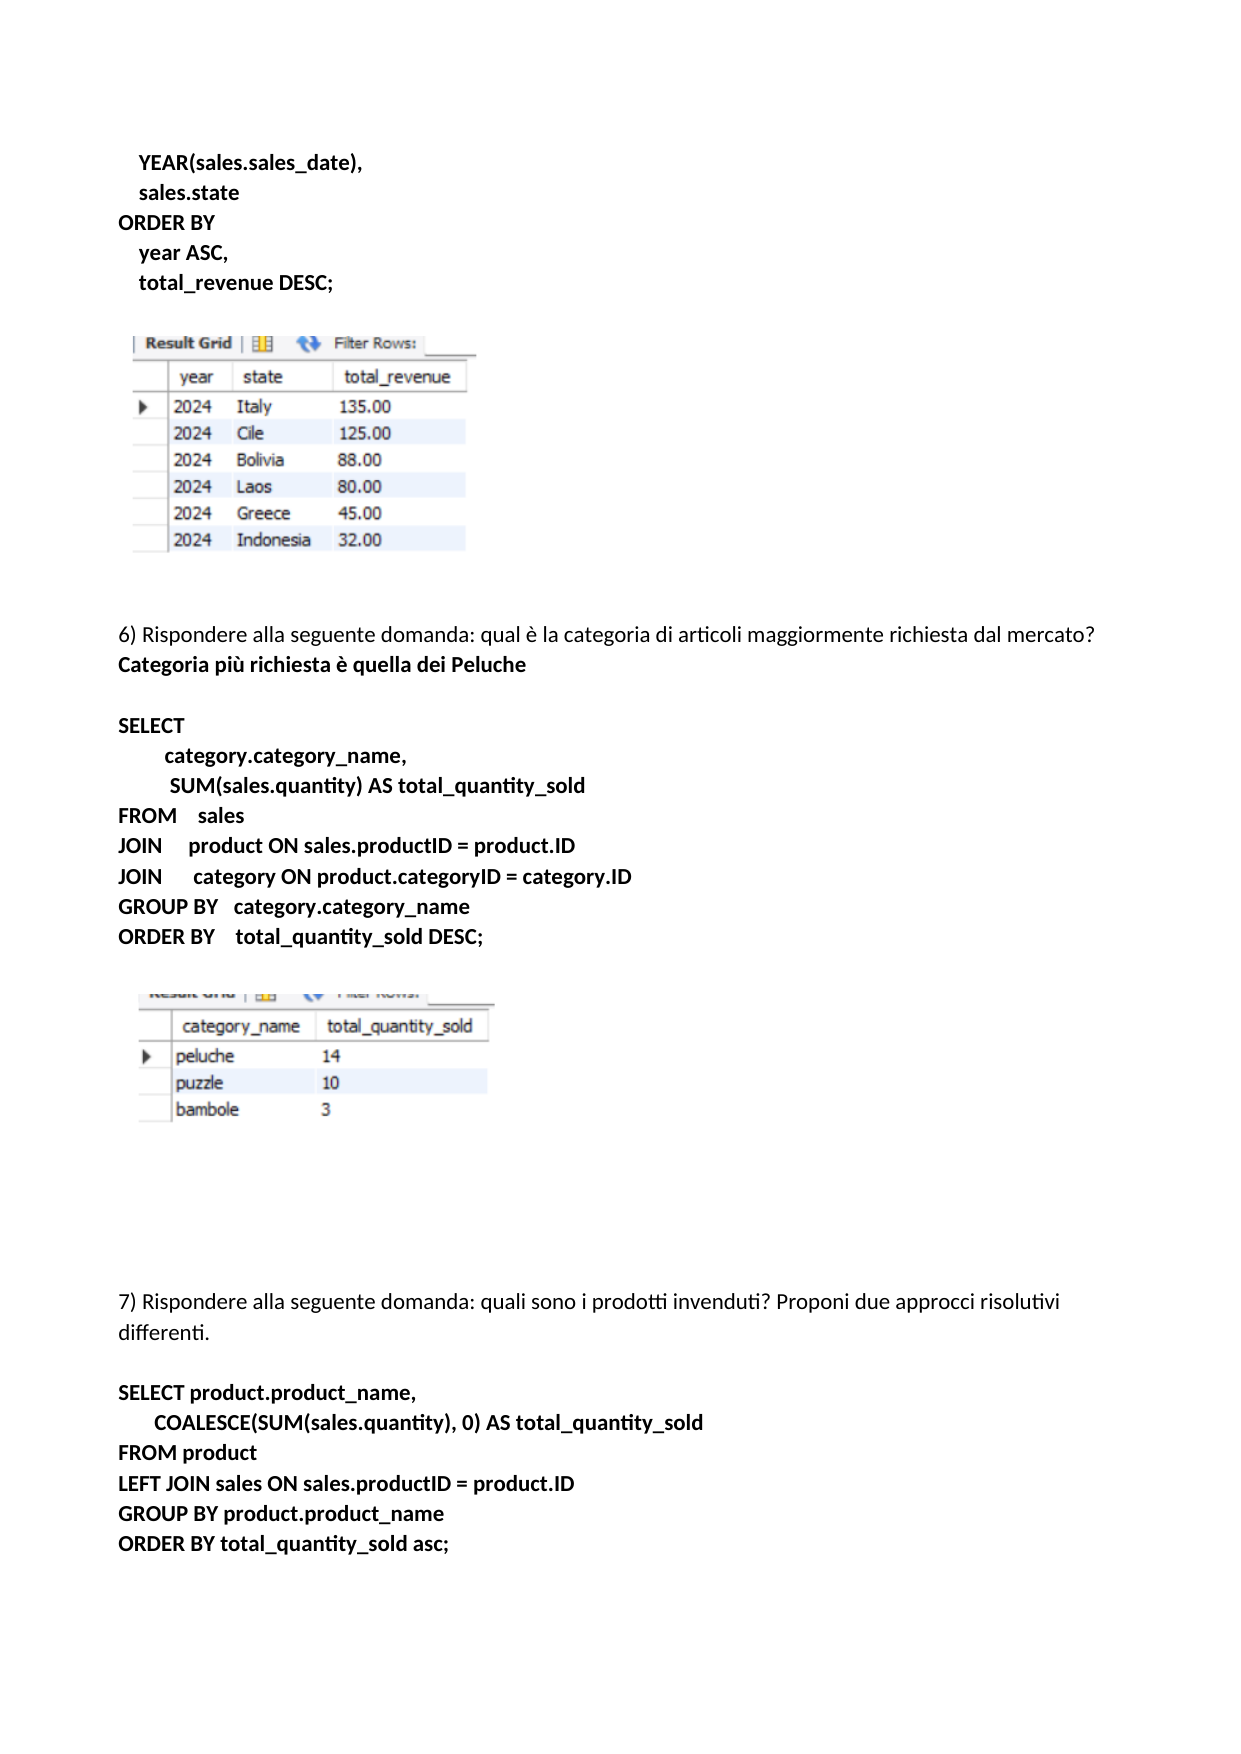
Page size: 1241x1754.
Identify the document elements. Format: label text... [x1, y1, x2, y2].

list 7) Rispondere alla seguente domanda: quali sono i prodotti invenduti? Proponi due approcci risolutivi differenti. [118, 1287, 1122, 1346]
list Categoria più richiesta è quella dei Peluche [118, 650, 1122, 678]
list SELECT category.category_name, SUM(sales.quantity) AS total_quantity_sold FROM sales JOIN product ON sales.productID = product.ID JOIN category ON product.categoryID = category.ID GROUP BY category.category_name ORDER BY total_quantity_sold DESC; [118, 711, 1122, 950]
list SELECT product.product_name, COALESCE(SUM(sales.quantity), 0) AS total_quantity_sold FROM product LEFT JOIN sales ON sales.productID = product.ID GROUP BY product.product_name ORDER BY total_quantity_sold asc; [118, 1378, 1122, 1557]
picture [132, 336, 477, 558]
list 6) Rispondere alla seguente domanda: qual è la categoria di articoli maggiormente richiesta dal mercato? [118, 620, 1122, 648]
list YEAR(sales.sales_date), sales.state ORDER BY year ASC, total_revenue DESC; [118, 148, 1122, 296]
picture [138, 994, 495, 1135]
